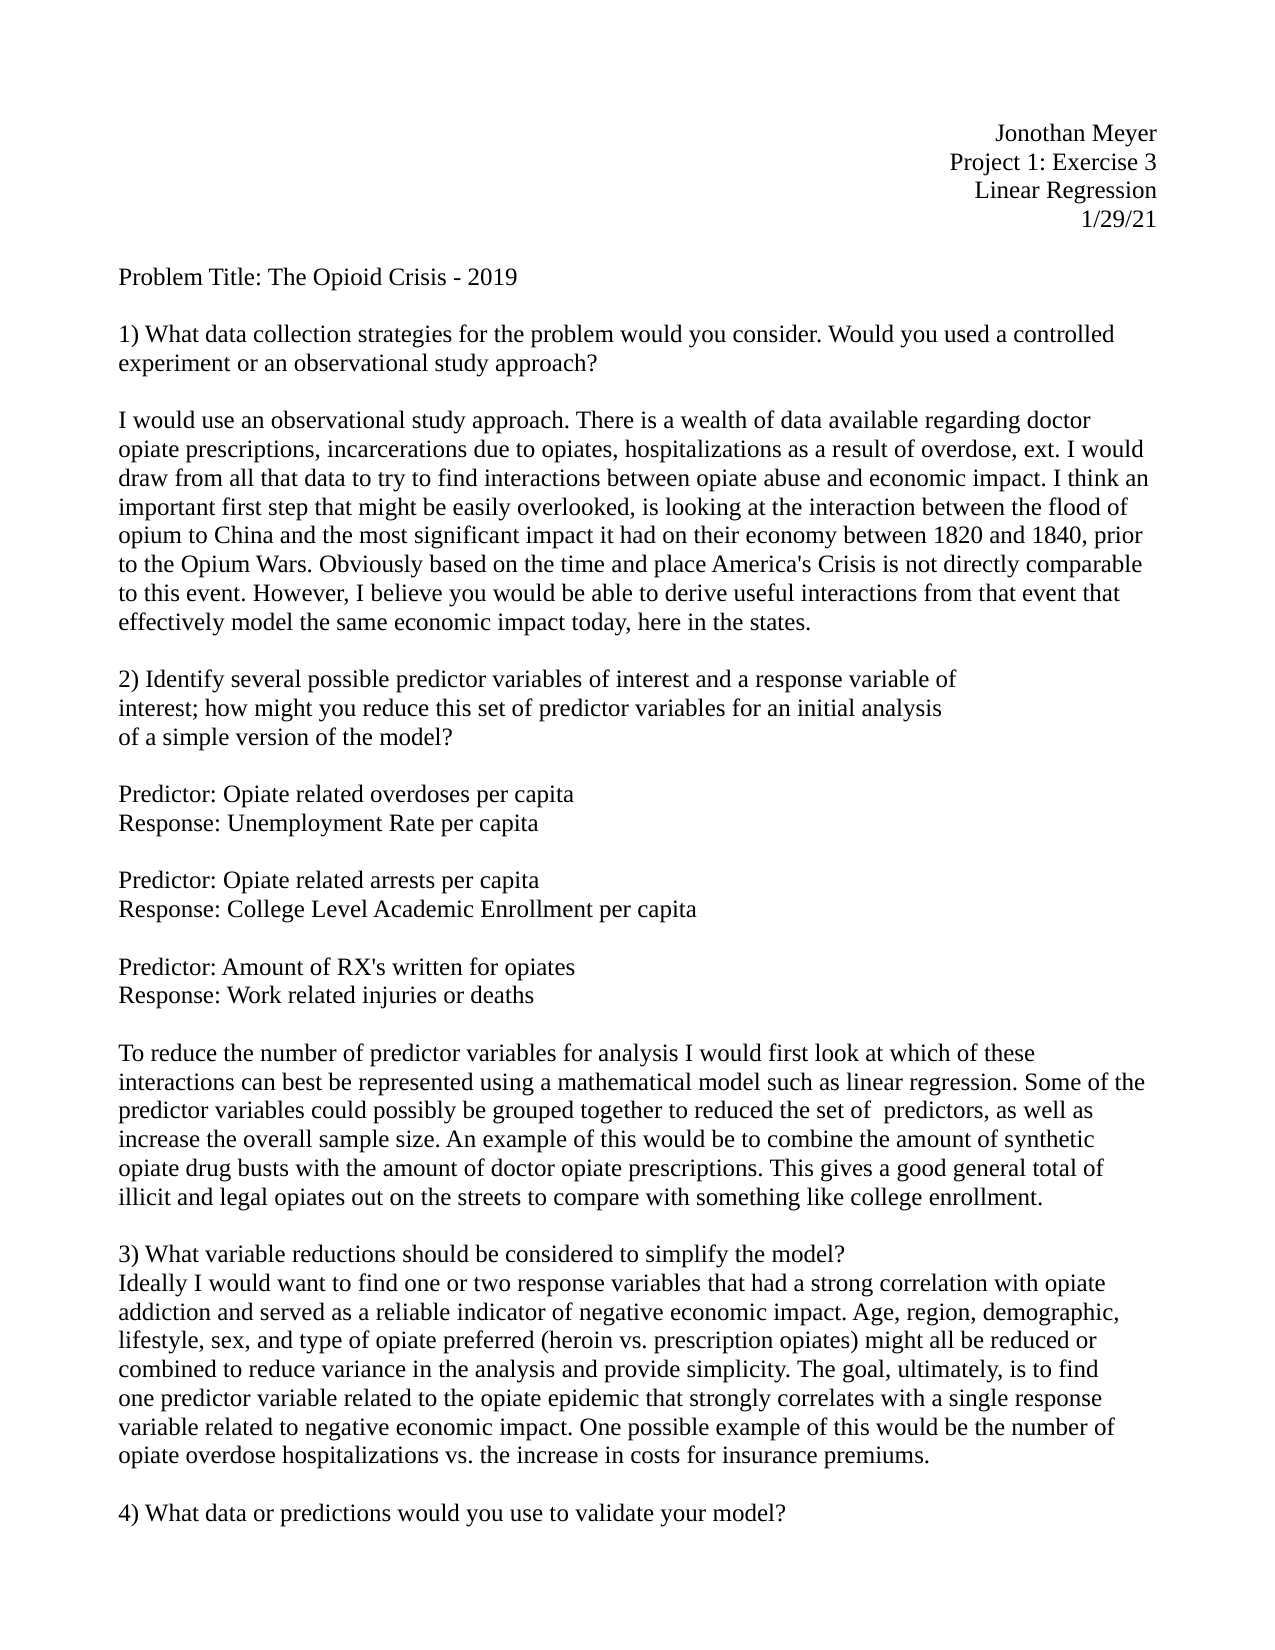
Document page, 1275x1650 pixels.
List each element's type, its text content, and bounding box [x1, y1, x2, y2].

text 1/29/21 [118, 204, 1157, 233]
text Response: Work related injuries or deaths [118, 981, 1157, 1009]
text one predictor variable related to the opiate epidemic that strongly correlates with a single response [118, 1383, 1157, 1412]
text Linear Regression [118, 176, 1157, 204]
text opiate overdose hospitalizations vs. the increase in costs for insurance premiums. [118, 1441, 1157, 1469]
text Predictor: Amount of RX's written for opiates [118, 952, 1157, 981]
text I would use an observational study approach. There is a wealth of data available regarding doctor opiate prescriptions, incarcerations due to opiates, hospitalizations as a result of overdose, ext. I would draw from all that data to try to find interactions between opiate abuse and economic impact. I think an important first step that might be easily overlooked, is looking at the interaction between the flood of opium to China and the most significant impact it had on their economy between 1820 and 1840, prior to the Opium Wars. Obviously based on the time and place America's Crisis is not directly comparable to this event. However, I believe you would be able to derive useful interactions from that event that effectively model the same economic impact today, here in the states. [118, 406, 1157, 636]
text Jonothan Meyer [118, 118, 1157, 147]
text variable related to negative economic impact. One possible example of this would be the number of [118, 1412, 1157, 1441]
text Problem Title: The Opioid Crisis - 2019 [118, 262, 1157, 291]
text Predictor: Opiate related arrests per capita [118, 866, 1157, 894]
text 4) What data or predictions would you use to validate your model? [118, 1498, 1157, 1527]
text addiction and served as a reliable indicator of negative economic impact. Age, region, demographic, [118, 1297, 1157, 1326]
text To reduce the number of predictor variables for analysis I would first look at which of these interactions can best be represented using a mathematical model such as linear regression. Some of the predictor variables could possibly be grouped together to reduced the set of predictors, as well as increase the overall sample size. An example of this would be to combine the amount of synthetic opiate drug busts with the amount of doctor opiate prescriptions. This gives a good general total of illicit and legal opiates out on the streets to compare with something like college enrollment. [118, 1038, 1157, 1211]
text 2) Identify several possible predictor variables of interest and a response variable of [118, 664, 1157, 693]
text 3) What variable reductions should be considered to simplify the model? [118, 1239, 1157, 1268]
text combined to reduce variance in the analysis and provide simplicity. The goal, ultimately, is to find [118, 1354, 1157, 1383]
text Predictor: Opiate related overdoses per capita [118, 779, 1157, 808]
text interest; how might you reduce this set of predictor variables for an initial analysis [118, 693, 1157, 722]
text Response: College Level Academic Enrollment per capita [118, 894, 1157, 923]
text Project 1: Exercise 3 [118, 147, 1157, 176]
text Response: Unemployment Rate per capita [118, 808, 1157, 837]
text lifestyle, sex, and type of opiate preferred (heroin vs. prescription opiates) might all be reduced or [118, 1326, 1157, 1354]
text 1) What data collection strategies for the problem would you consider. Would you used a controlled experiment or an observational study approach? [118, 319, 1157, 377]
text Ideally I would want to find one or two response variables that had a strong correlation with opiate [118, 1268, 1157, 1297]
text of a simple version of the model? [118, 722, 1157, 751]
